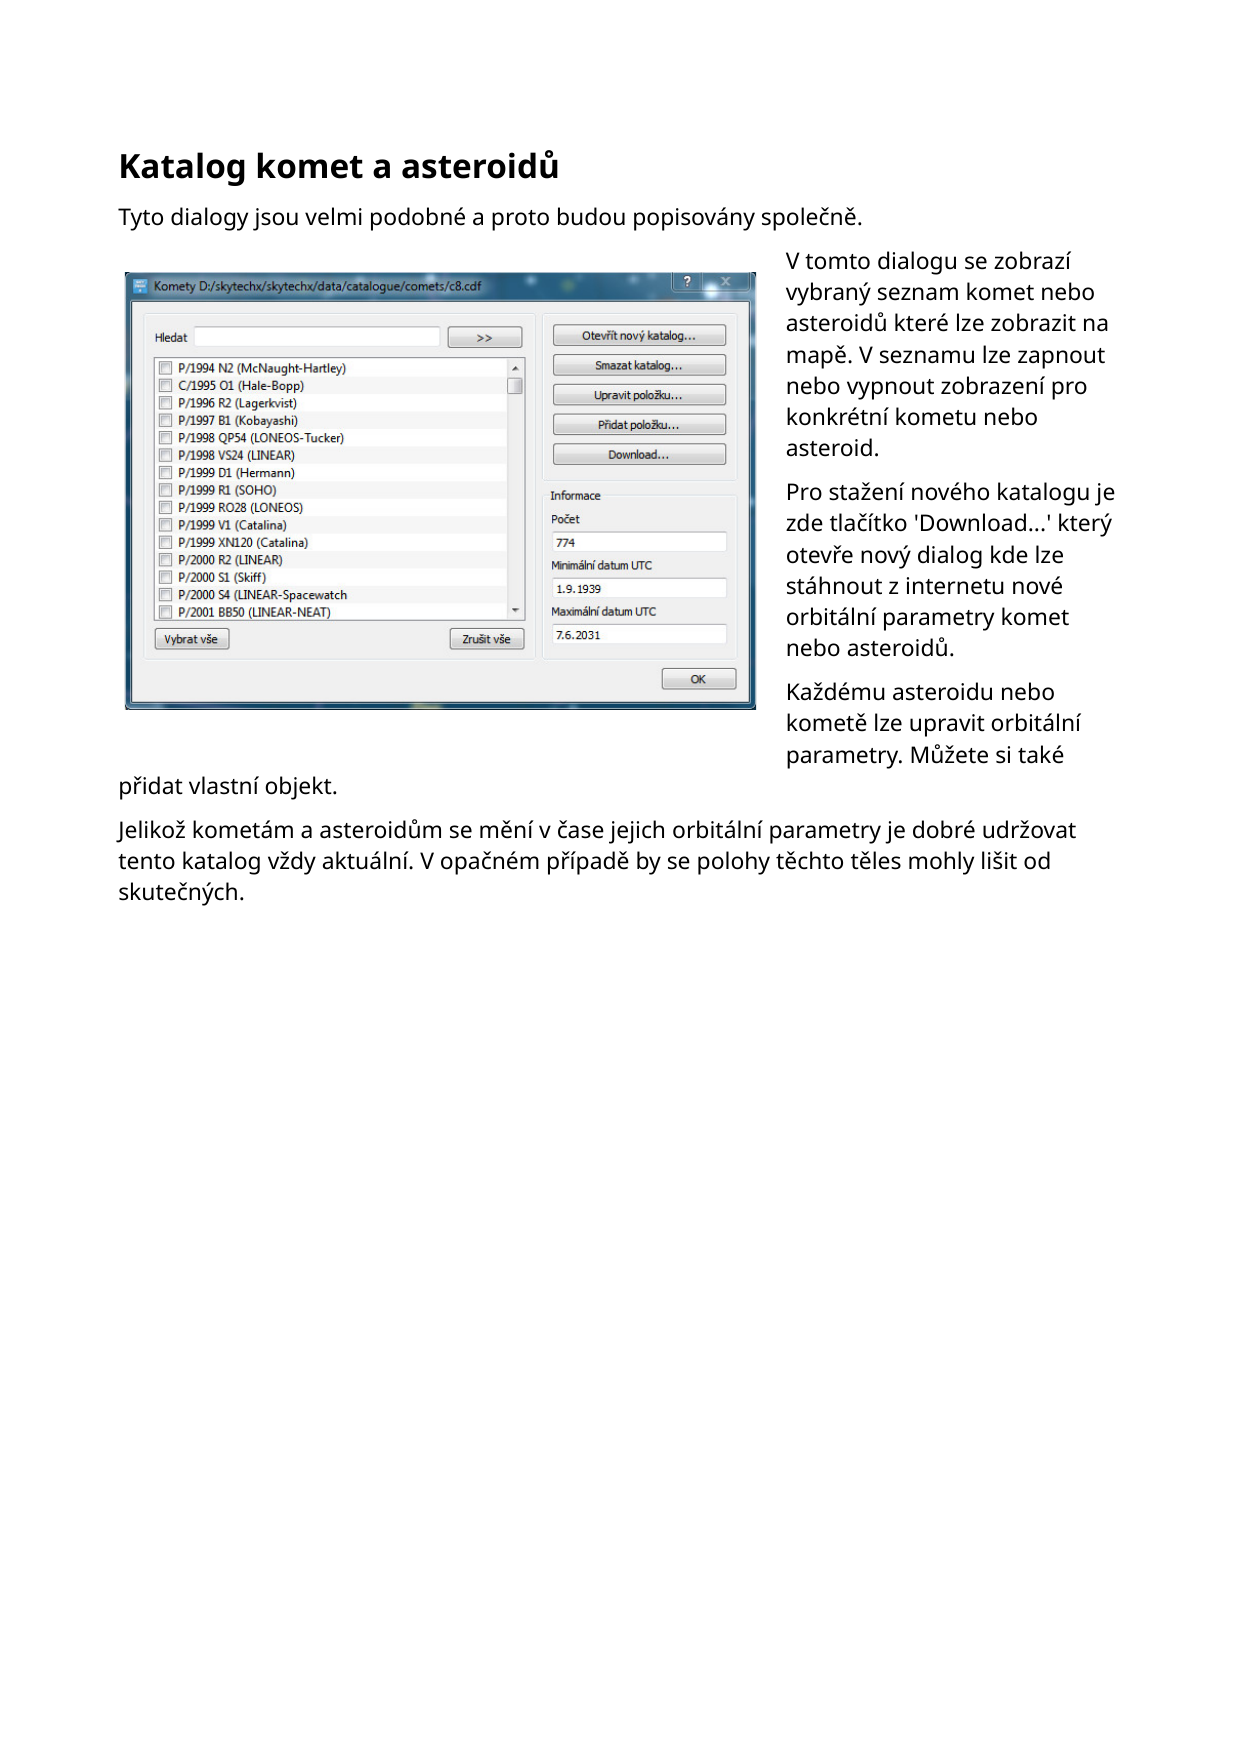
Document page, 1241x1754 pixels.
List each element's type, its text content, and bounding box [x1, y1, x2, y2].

text Každému asteroidu nebo kometě lze upravit orbitální parametry. Můžete si také přidat vlastní objekt. [118, 676, 1122, 801]
text V tomto dialogu se zobrazí vybraný seznam komet nebo asteroidů které lze zobrazit na mapě. V seznamu lze zapnout nebo vypnout zobrazení pro konkrétní kometu nebo asteroid. [118, 245, 1122, 463]
subtitle Katalog komet a asteroidů [118, 143, 1122, 188]
text Jelikož kometám a asteroidům se mění v čase jejich orbitální parametry je dobré udržovat tento katalog vždy aktuální. V opačném případě by se polohy těchto těles mohly lišit od skutečných. [118, 813, 1122, 907]
text Tyto dialogy jsou velmi podobné a proto budou popisovány společně. [118, 201, 1122, 232]
picture [124, 272, 757, 710]
text Pro stažení nového katalogu je zde tlačítko 'Download...' který otevře nový dialog kde lze stáhnout z internetu nové orbitální parametry komet nebo asteroidů. [757, 476, 1122, 663]
